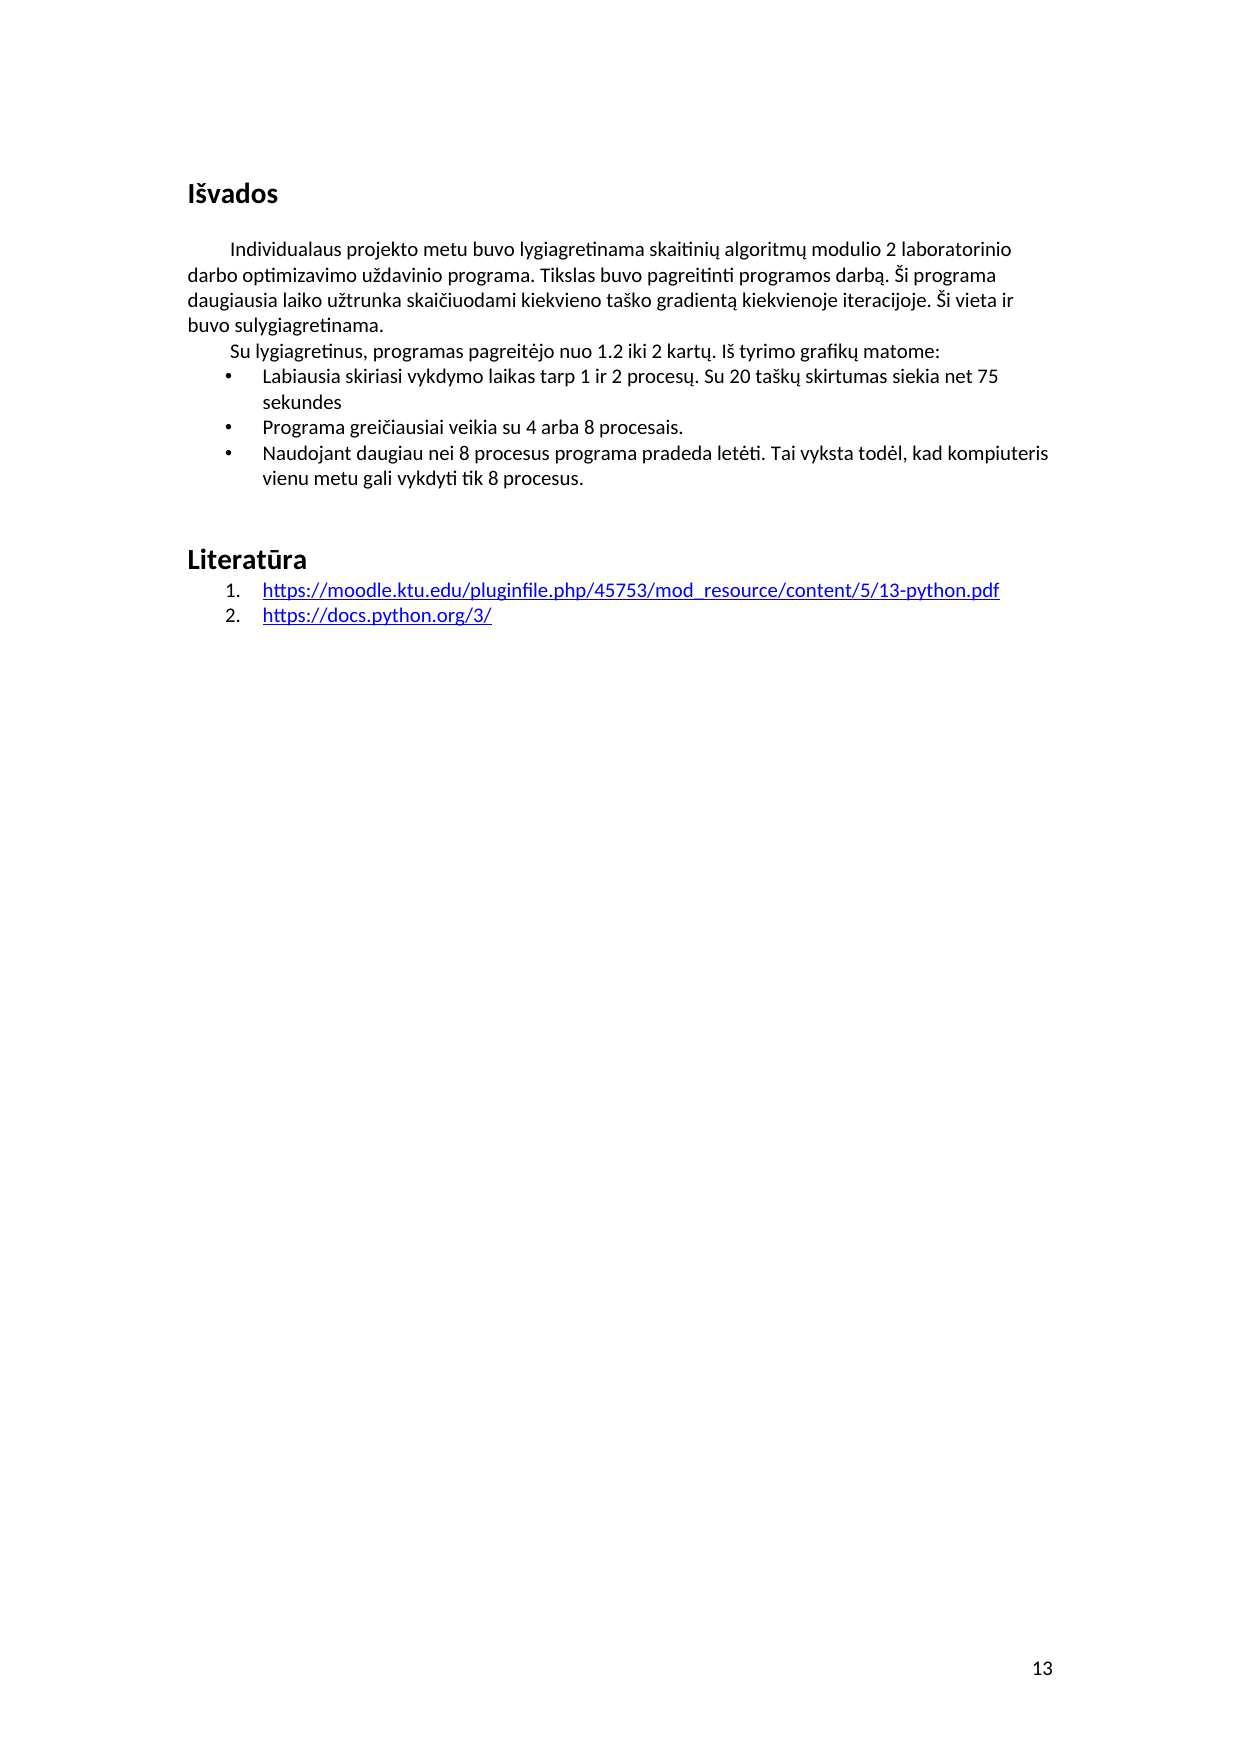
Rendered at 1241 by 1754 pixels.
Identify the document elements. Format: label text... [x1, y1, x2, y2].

list Naudojant daugiau nei 8 procesus programa pradeda letėti. Tai vyksta todėl, kad kompiuteris vienu metu gali vykdyti tik 8 procesus. [225, 440, 1053, 491]
list Programa greičiausiai veikia su 4 arba 8 procesais. [225, 414, 1053, 440]
subtitle Išvados [187, 175, 1053, 211]
list https://moodle.ktu.edu/pluginfile.php/45753/mod_resource/content/5/13-python.pdf [225, 577, 1053, 602]
text Su lygiagretinus, programas pagreitėjo nuo 1.2 iki 2 kartų. Iš tyrimo grafikų matome: [187, 338, 1053, 363]
list https://docs.python.org/3/ [225, 602, 1053, 628]
subtitle Literatūra [187, 541, 1053, 577]
list Labiausia skiriasi vykdymo laikas tarp 1 ir 2 procesų. Su 20 taškų skirtumas siekia net 75 sekundes [225, 363, 1053, 414]
text Individualaus projekto metu buvo lygiagretinama skaitinių algoritmų modulio 2 laboratorinio darbo optimizavimo uždavinio programa. Tikslas buvo pagreitinti programos darbą. Ši programa daugiausia laiko užtrunka skaičiuodami kiekvieno taško gradientą kiekvienoje iteracijoje. Ši vieta ir buvo sulygiagretinama. [187, 236, 1053, 338]
